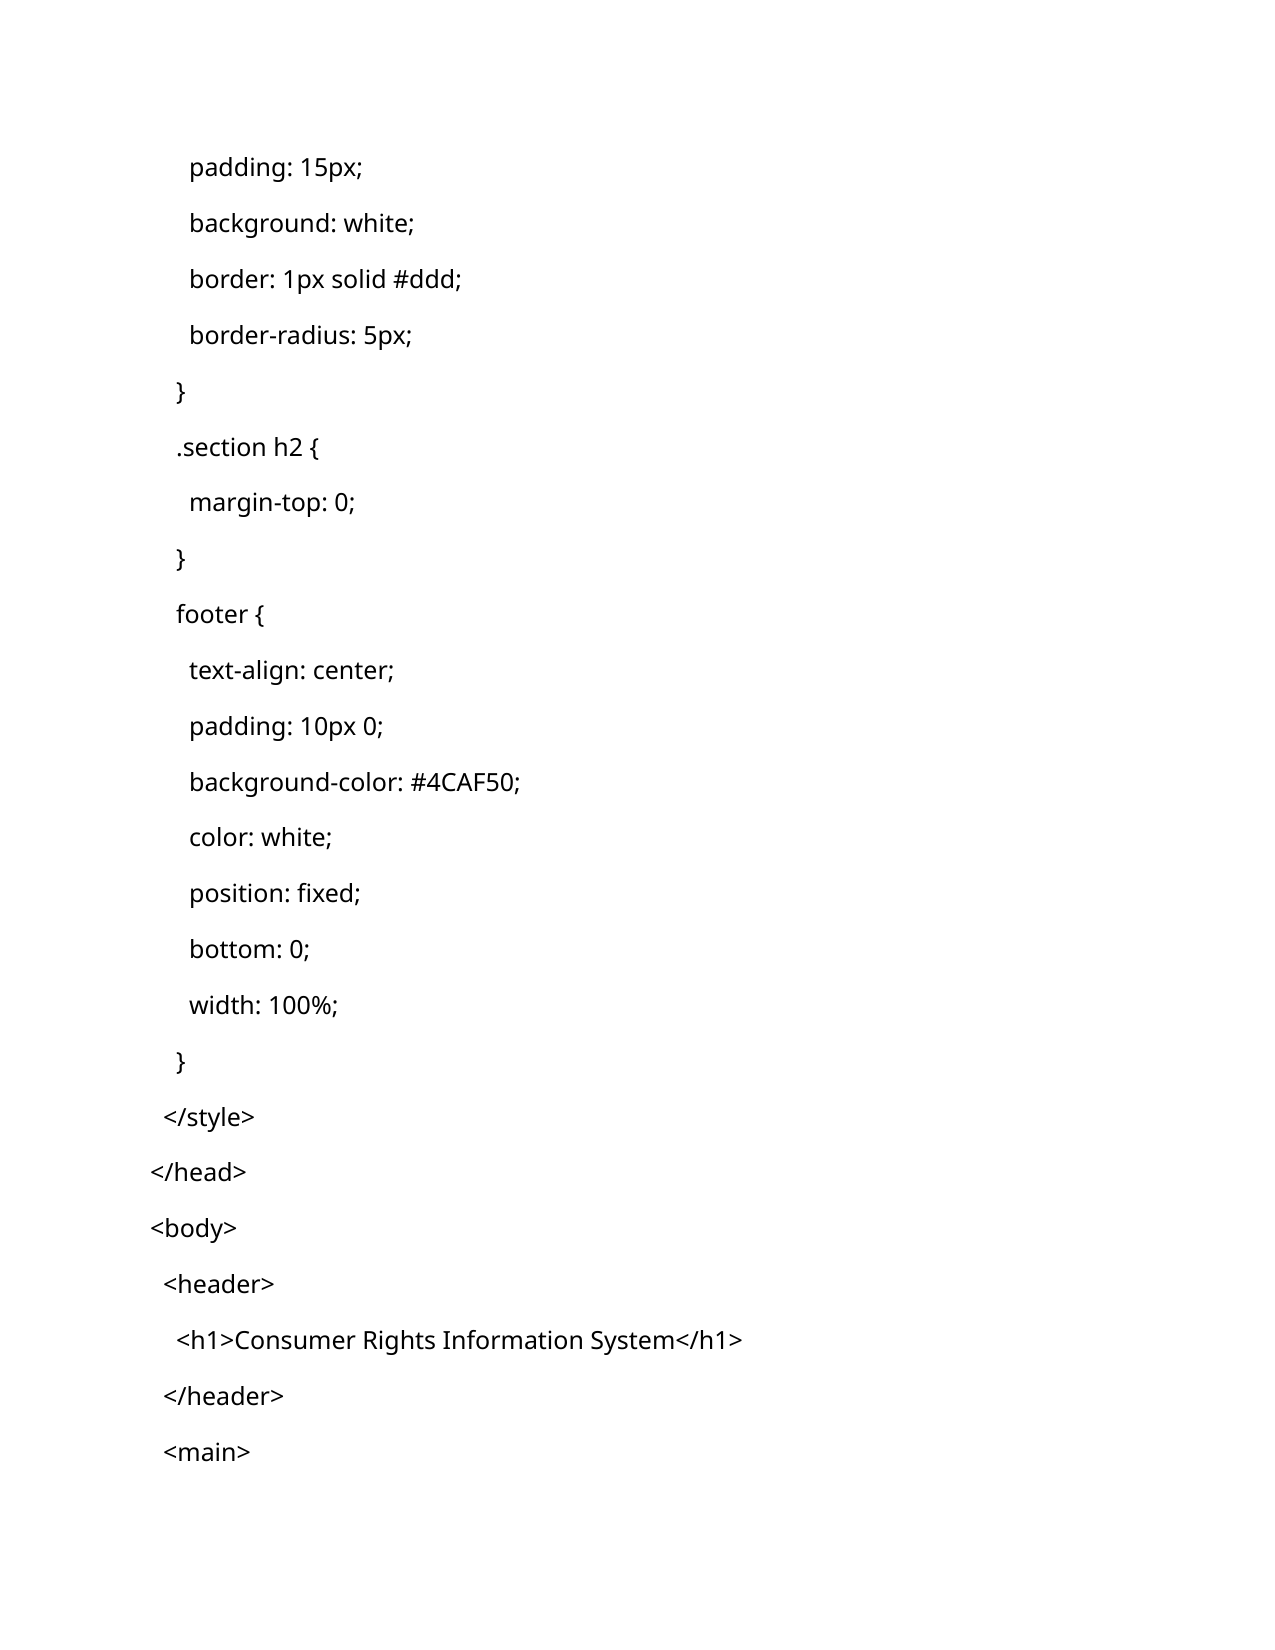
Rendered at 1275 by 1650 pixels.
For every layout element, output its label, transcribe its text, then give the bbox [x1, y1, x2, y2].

text border: 1px solid #ddd; [150, 262, 1125, 296]
text margin-top: 0; [150, 485, 1125, 519]
text <main> [150, 1434, 1125, 1468]
text text-align: center; [150, 652, 1125, 687]
text </head> [150, 1155, 1125, 1189]
text <header> [150, 1267, 1125, 1301]
text background-color: #4CAF50; [150, 764, 1125, 798]
text footer { [150, 597, 1125, 631]
text </header> [150, 1378, 1125, 1412]
text width: 100%; [150, 987, 1125, 1022]
text <body> [150, 1211, 1125, 1245]
text padding: 10px 0; [150, 708, 1125, 742]
text } [150, 541, 1125, 575]
text </style> [150, 1099, 1125, 1133]
text bottom: 0; [150, 932, 1125, 966]
text position: fixed; [150, 876, 1125, 910]
text color: white; [150, 820, 1125, 854]
text .section h2 { [150, 429, 1125, 463]
text border-radius: 5px; [150, 317, 1125, 352]
text } [150, 373, 1125, 407]
text background: white; [150, 206, 1125, 240]
text <h1>Consumer Rights Information System</h1> [150, 1322, 1125, 1357]
text } [150, 1043, 1125, 1077]
text padding: 15px; [150, 150, 1125, 184]
